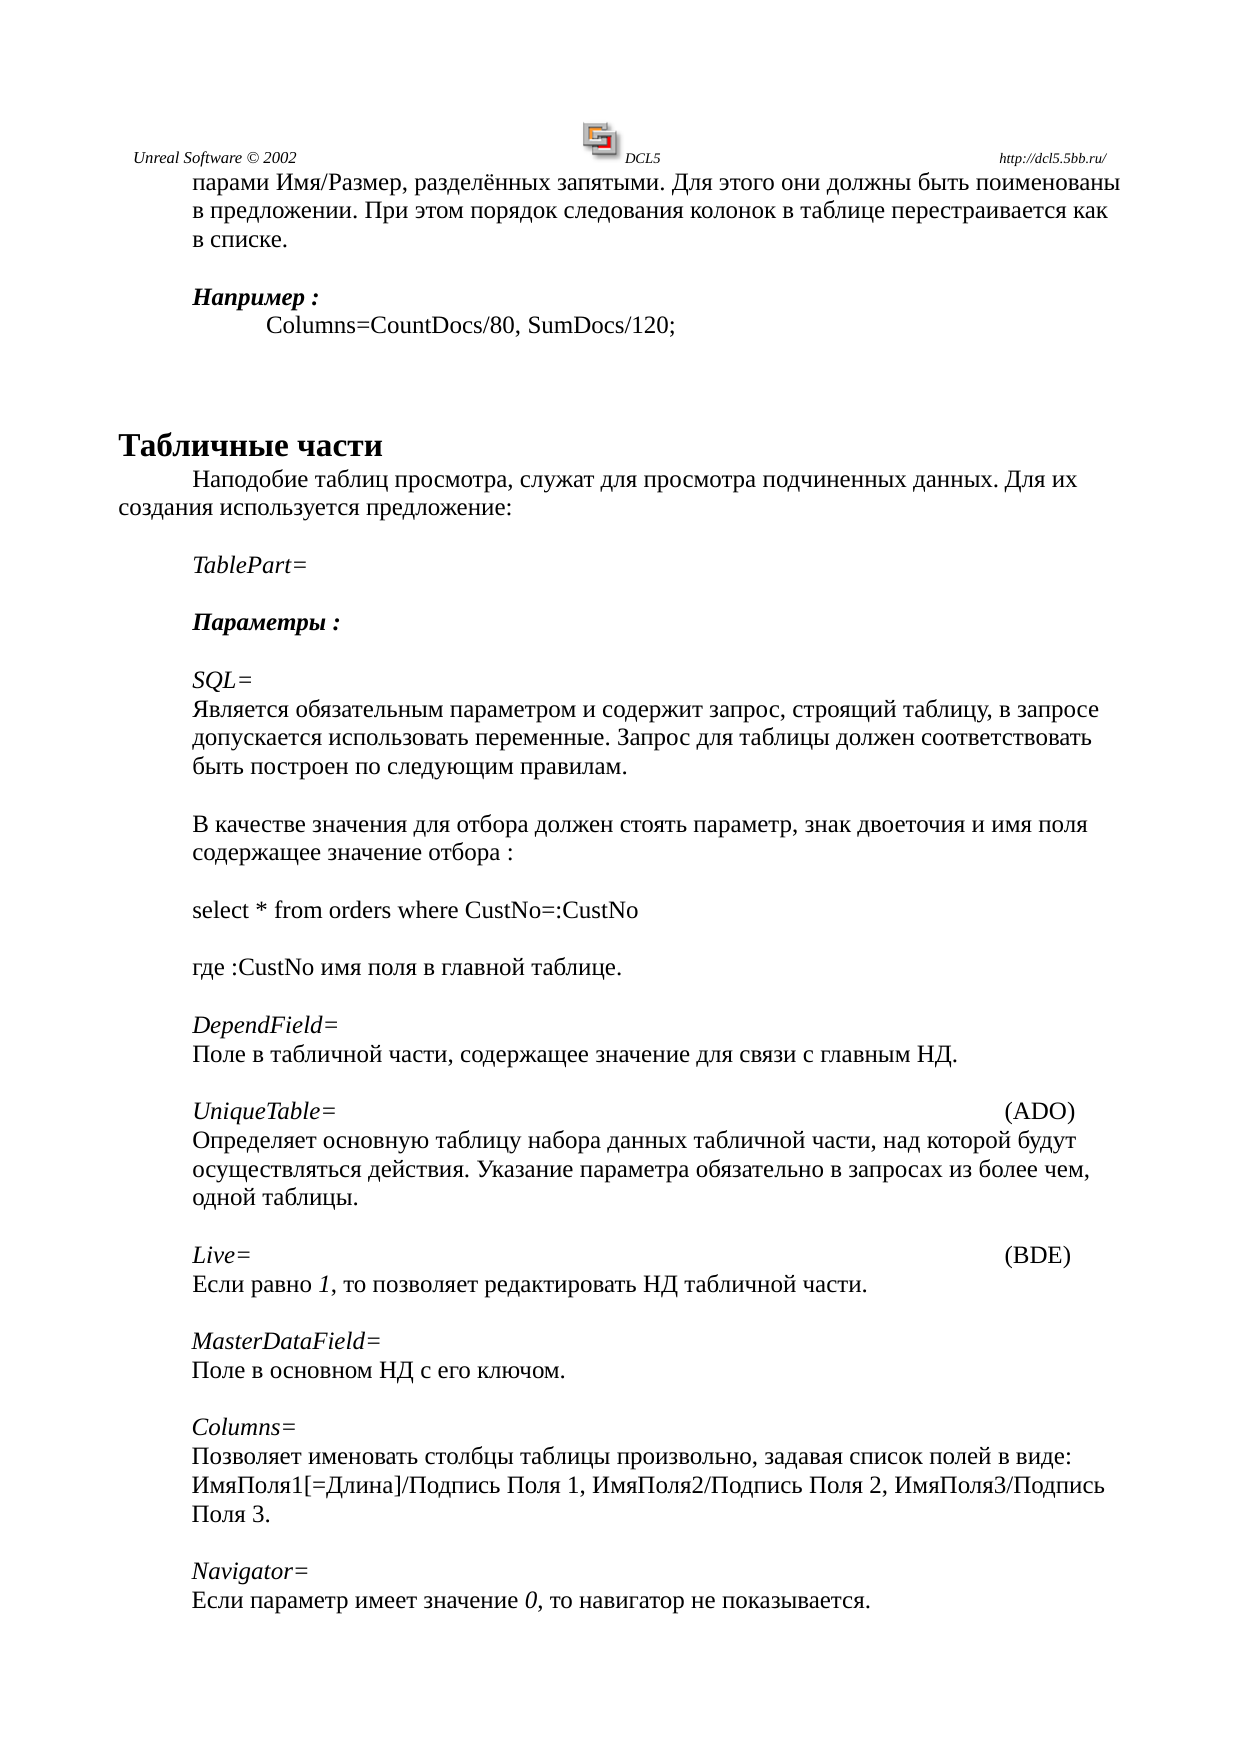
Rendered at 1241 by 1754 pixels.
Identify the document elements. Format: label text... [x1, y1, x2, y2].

text ИмяПоля1[=Длина]/Подпись Поля 1, ИмяПоля2/Подпись Поля 2, ИмяПоля3/Подпись Поля 3. [191, 1470, 1122, 1527]
text Columns=CountDocs/80, SumDocs/120; [118, 310, 1122, 339]
text Является обязательным параметром и содержит запрос, строящий таблицу, в запросе допускается использовать переменные. Запрос для таблицы должен соответствовать быть построен по следующим правилам. [118, 694, 1122, 780]
text парами Имя/Размер, разделённых запятыми. Для этого они должны быть поименованы в предложении. При этом порядок следования колонок в таблице перестраивается как в списке. [118, 167, 1122, 253]
picture [579, 118, 625, 164]
text TablePart= [118, 550, 1122, 579]
text Live= (BDE) [118, 1240, 1122, 1269]
text Если параметр имеет значение 0, то навигатор не показывается. [191, 1585, 1122, 1614]
text MasterDataField= [191, 1326, 1122, 1355]
text Если равно 1, то позволяет редактировать НД табличной части. [118, 1269, 1122, 1297]
text Columns= [191, 1412, 1122, 1441]
text Определяет основную таблицу набора данных табличной части, над которой будут осуществляться действия. Указание параметра обязательно в запросах из более чем, одной таблицы. [118, 1125, 1122, 1211]
text Navigator= [191, 1556, 1122, 1585]
text select * from orders where CustNo=:CustNo [118, 895, 1122, 924]
text где :CustNo имя поля в главной таблице. [118, 952, 1122, 981]
text Наподобие таблиц просмотра, служат для просмотра подчиненных данных. Для их создания используется предложение: [118, 464, 1122, 521]
text Поле в основном НД с его ключом. [191, 1355, 1122, 1384]
text SQL= [118, 665, 1122, 694]
text Поле в табличной части, содержащее значение для связи с главным НД. [118, 1039, 1122, 1067]
text DependField= [118, 1010, 1122, 1039]
text Позволяет именовать столбцы таблицы произвольно, задавая список полей в виде: [191, 1441, 1122, 1470]
text UniqueTable= (ADO) [118, 1096, 1122, 1125]
text Параметры : [118, 607, 1122, 636]
text Например : [118, 282, 1122, 310]
text В качестве значения для отбора должен стоять параметр, знак двоеточия и имя поля содержащее значение отбора : [118, 809, 1122, 866]
text Табличные части [118, 425, 1122, 464]
